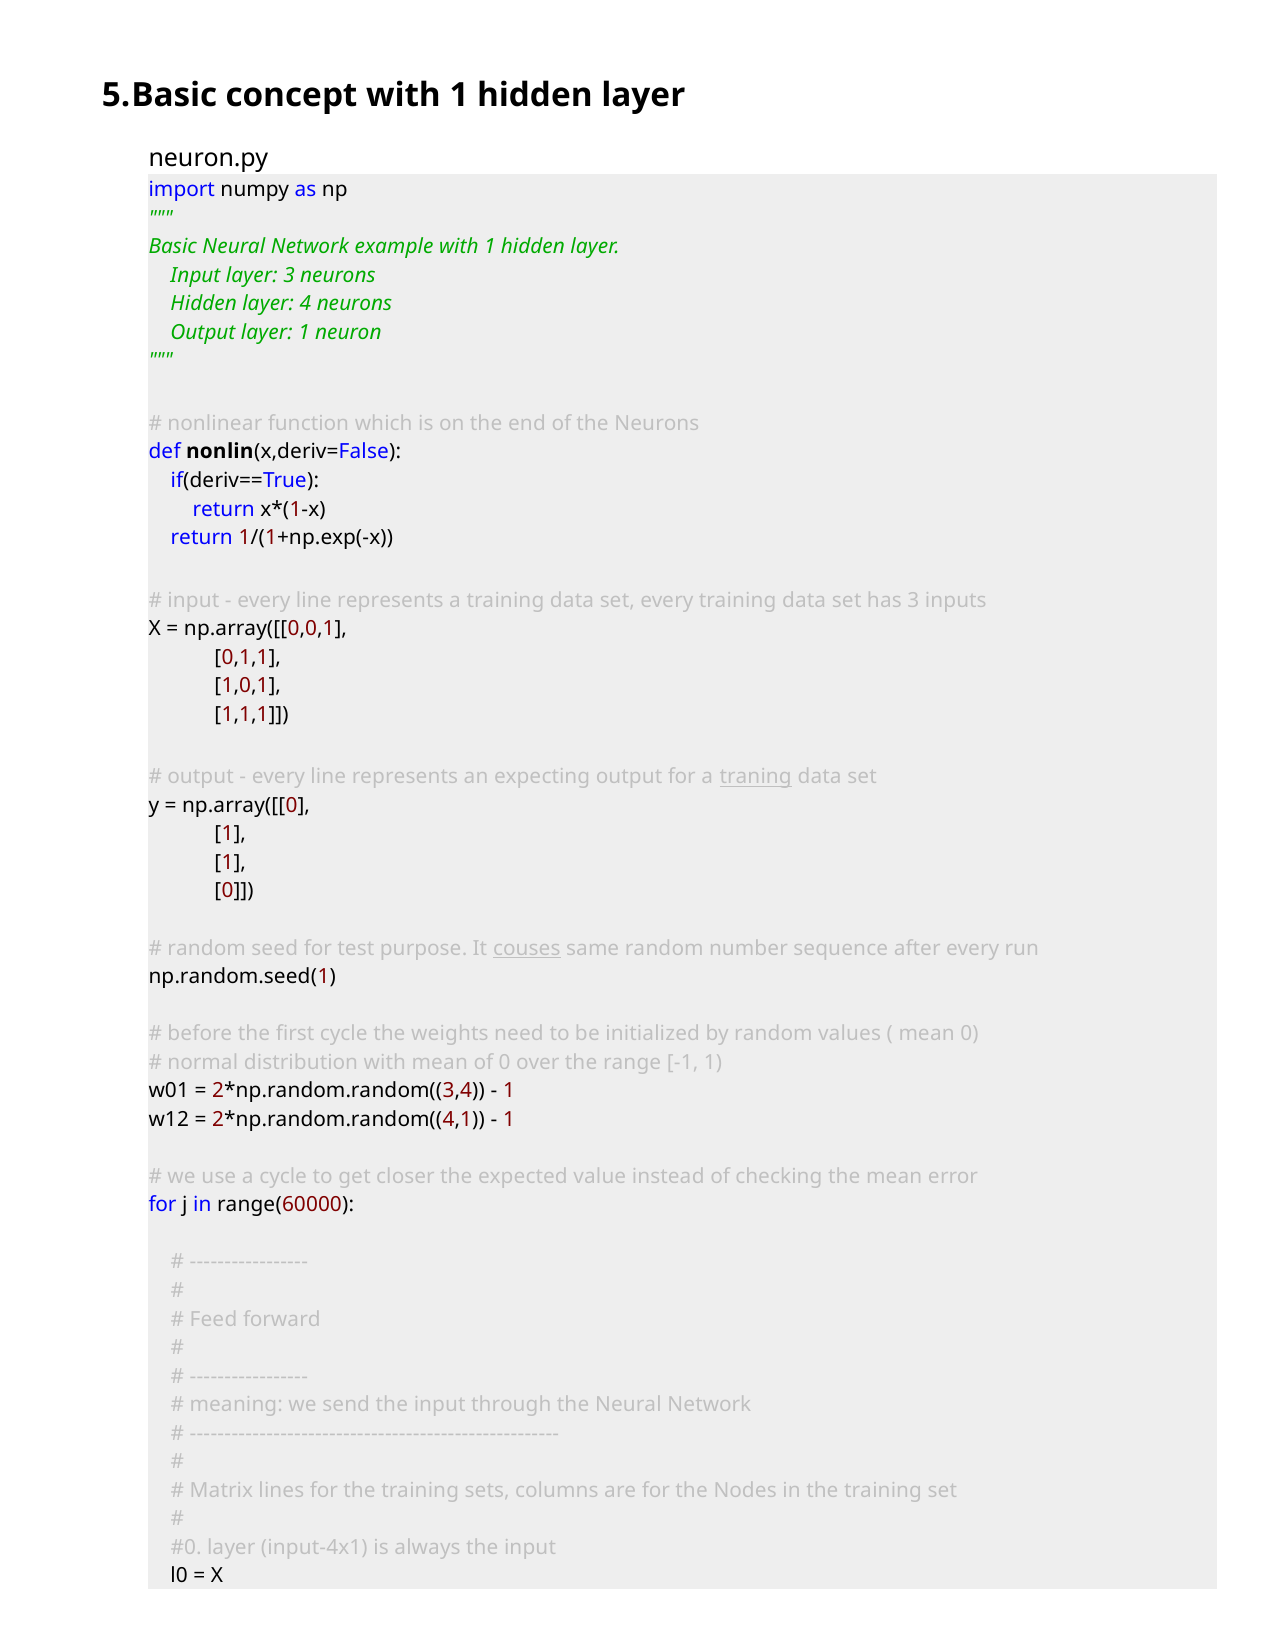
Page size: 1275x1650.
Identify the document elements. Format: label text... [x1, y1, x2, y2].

text l0 = X [148, 1560, 1217, 1589]
text Basic Neural Network example with 1 hidden layer. [148, 231, 1217, 260]
text # [148, 1332, 1217, 1361]
text [1,0,1], [148, 670, 1217, 699]
text # ----------------- [148, 1361, 1217, 1389]
text # nonlinear function which is on the end of the Neurons [148, 408, 1217, 436]
text if(deriv==True): [148, 465, 1217, 493]
text return x*(1-x) [148, 493, 1217, 522]
text # output - every line represents an expecting output for a traning data set [148, 761, 1217, 790]
text # ----------------- [148, 1246, 1217, 1275]
text # [148, 1275, 1217, 1303]
text [0,1,1], [148, 642, 1217, 670]
text # [148, 1446, 1217, 1475]
subtitle Basic concept with 1 hidden layer [102, 70, 1217, 116]
text [1,1,1]]) [148, 699, 1217, 727]
text # [148, 1503, 1217, 1532]
text Output layer: 1 neuron [148, 317, 1217, 345]
text X = np.array([[0,0,1], [148, 613, 1217, 642]
text import numpy as np [148, 174, 1217, 203]
text Hidden layer: 4 neurons [148, 288, 1217, 317]
text for j in range(60000): [148, 1189, 1217, 1218]
text [1], [148, 847, 1217, 875]
text # Feed forward [148, 1303, 1217, 1332]
text # Matrix lines for the training sets, columns are for the Nodes in the training set [148, 1475, 1217, 1503]
text # ----------------------------------------------------- [148, 1418, 1217, 1446]
text # input - every line represents a training data set, every training data set has 3 inputs [148, 584, 1217, 613]
text """ [148, 345, 1217, 374]
text # we use a cycle to get closer the expected value instead of checking the mean error [148, 1161, 1217, 1189]
text Input layer: 3 neurons [148, 260, 1217, 288]
text # before the first cycle the weights need to be initialized by random values ( mean 0) [148, 1018, 1217, 1047]
text # normal distribution with mean of 0 over the range [-1, 1) [148, 1047, 1217, 1075]
text def nonlin(x,deriv=False): [148, 436, 1217, 465]
text # meaning: we send the input through the Neural Network [148, 1389, 1217, 1418]
text w01 = 2*np.random.random((3,4)) - 1 [148, 1075, 1217, 1104]
text [0]]) [148, 875, 1217, 904]
text return 1/(1+np.exp(-x)) [148, 522, 1217, 551]
text np.random.seed(1) [148, 961, 1217, 989]
text # random seed for test purpose. It couses same random number sequence after every run [148, 932, 1217, 961]
text [1], [148, 818, 1217, 847]
text """ [148, 203, 1217, 231]
text neuron.py [148, 140, 1217, 174]
text w12 = 2*np.random.random((4,1)) - 1 [148, 1104, 1217, 1132]
text y = np.array([[0], [148, 790, 1217, 818]
text #0. layer (input-4x1) is always the input [148, 1532, 1217, 1560]
